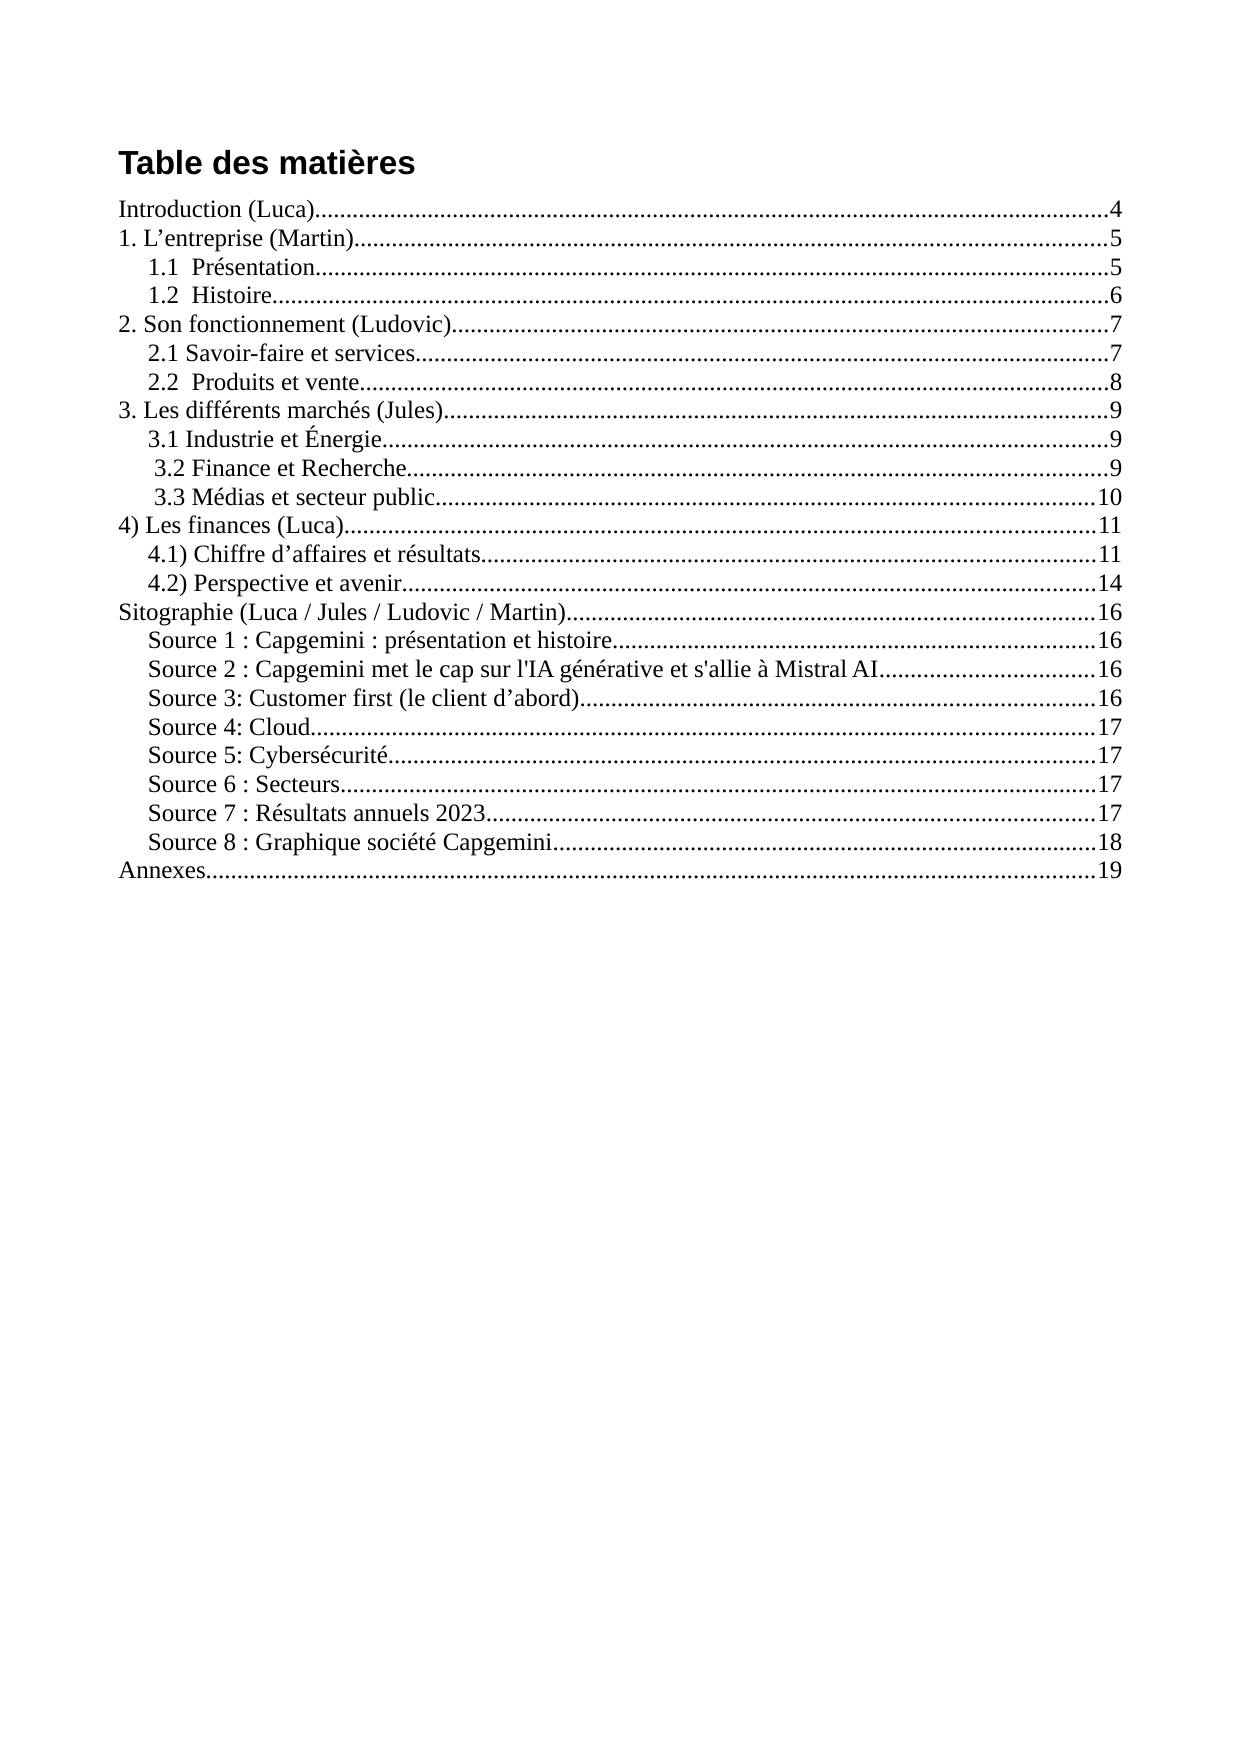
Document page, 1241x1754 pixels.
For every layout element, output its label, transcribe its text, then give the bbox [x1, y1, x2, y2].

text Source 5: Cybersécurité 17 [148, 740, 1122, 769]
text Source 7 : Résultats annuels 2023 17 [148, 798, 1122, 827]
text 4) Les finances (Luca) 11 [118, 510, 1122, 539]
text Source 8 : Graphique société Capgemini 18 [148, 827, 1122, 855]
text 4.2) Perspective et avenir 14 [148, 568, 1122, 597]
text 2.1 Savoir-faire et services 7 [148, 338, 1122, 367]
text Source 1 : Capgemini : présentation et histoire 16 [148, 625, 1122, 654]
text Source 6 : Secteurs 17 [148, 769, 1122, 798]
text Introduction (Luca) 4 [118, 194, 1122, 223]
text 3.3 Médias et secteur public 10 [148, 482, 1122, 510]
text Source 4: Cloud 17 [148, 712, 1122, 740]
text 3.1 Industrie et Énergie 9 [148, 424, 1122, 453]
text Source 3: Customer first (le client d’abord) 16 [148, 683, 1122, 712]
text 3. Les différents marchés (Jules) 9 [118, 395, 1122, 424]
text Sitographie (Luca / Jules / Ludovic / Martin) 16 [118, 597, 1122, 625]
text 4.1) Chiffre d’affaires et résultats 11 [148, 539, 1122, 568]
text 3.2 Finance et Recherche 9 [148, 453, 1122, 482]
text 2. Son fonctionnement (Ludovic) 7 [118, 309, 1122, 338]
subtitle Table des matières [118, 143, 1122, 182]
text 1.1 Présentation 5 [148, 252, 1122, 280]
text 2.2 Produits et vente 8 [148, 367, 1122, 395]
text Source 2 : Capgemini met le cap sur l'IA générative et s'allie à Mistral AI 16 [148, 654, 1122, 683]
text 1.2 Histoire 6 [148, 280, 1122, 309]
text 1. L’entreprise (Martin) 5 [118, 223, 1122, 252]
text Annexes 19 [118, 855, 1122, 884]
